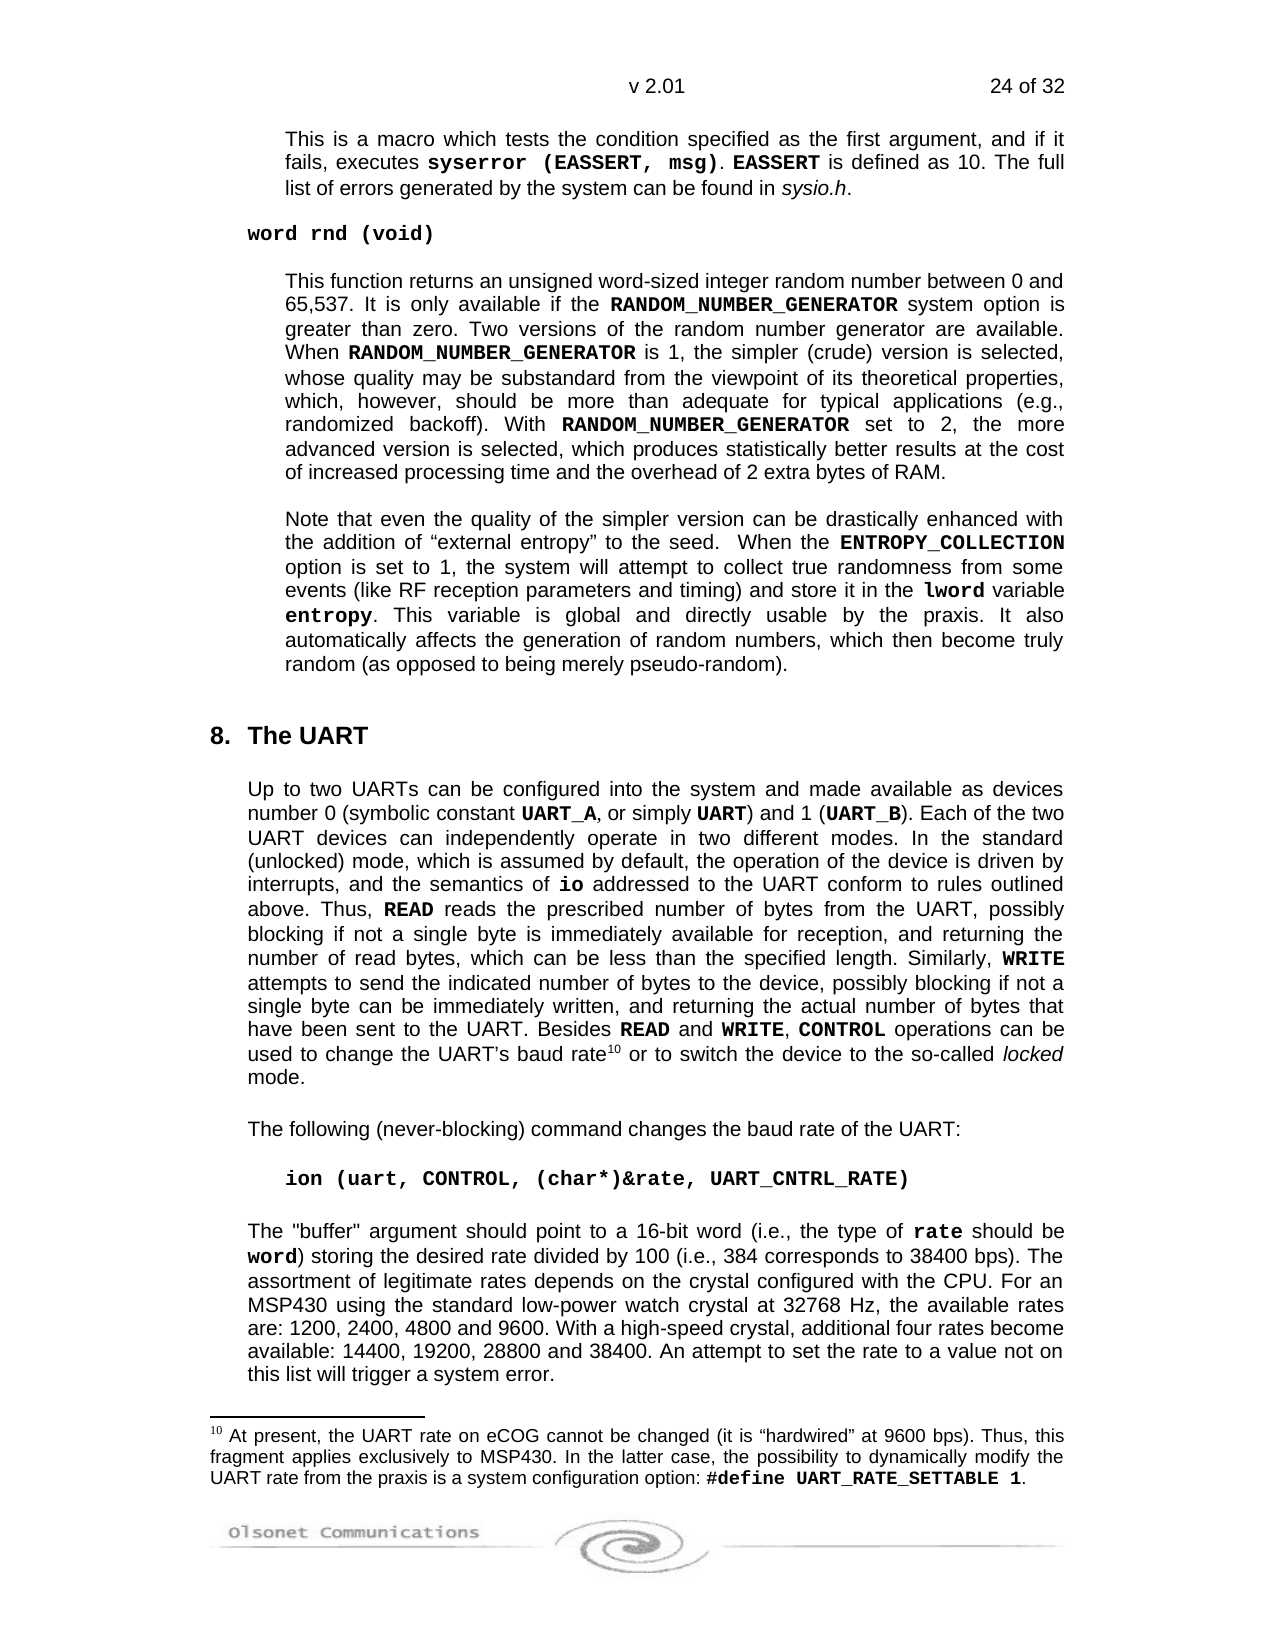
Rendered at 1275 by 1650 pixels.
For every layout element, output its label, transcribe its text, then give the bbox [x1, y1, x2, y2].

text Note that even the quality of the simpler version can be drastically enhanced with the addition of “external entropy” to the seed. When the ENTROPY_COLLECTION option is set to 1, the system will attempt to collect true randomness from some events (like RF reception parameters and timing) and store it in the lword variable entropy. This variable is global and directly usable by the praxis. It also automatically affects the generation of random numbers, which then become truly random (as opposed to being merely pseudo-random). [285, 507, 1065, 676]
text The "buffer" argument should point to a 16-bit word (i.e., the type of rate should be word) storing the desired rate divided by 100 (i.e., 384 corresponds to 38400 bps). The assortment of legitimate rates depends on the crystal configured with the CPU. For an MSP430 using the standard low-power watch crystal at 32768 Hz, the available rates are: 1200, 2400, 4800 and 9600. With a high-speed crystal, additional four rates become available: 14400, 19200, 28800 and 38400. An attempt to set the rate to a value not on this list will trigger a system error. [247, 1220, 1065, 1386]
text This is a macro which tests the condition specified as the first argument, and if it fails, executes syserror (EASSERT, msg). EASSERT is defined as 10. The full list of errors generated by the system can be found in sysio.h. [285, 128, 1065, 199]
picture [210, 1504, 1065, 1596]
text This function returns an unsigned word-sized integer random number between 0 and 65,537. It is only available if the RANDOM_NUMBER_GENERATOR system option is greater than zero. Two versions of the random number generator are available. When RANDOM_NUMBER_GENERATOR is 1, the simpler (crude) version is selected, whose quality may be substandard from the viewpoint of its theoretical properties, which, however, should be more than adequate for typical applications (e.g., randomized backoff). With RANDOM_NUMBER_GENERATOR set to 2, the more advanced version is selected, which produces statistically better results at the cost of increased processing time and the overhead of 2 extra bytes of RAM. [285, 269, 1065, 484]
text At present, the UART rate on eCOG cannot be changed (it is “hardwired” at 9600 bps). Thus, this fragment applies exclusively to MSP430. In the latter case, the possibility to dynamically modify the UART rate from the praxis is a system configuration option: #define UART_RATE_SETTABLE 1. [210, 1423, 1065, 1490]
text The following (never-blocking) command changes the baud rate of the UART: [247, 1117, 1065, 1140]
subtitle The UART [210, 722, 1065, 750]
text word rnd (void) [247, 222, 1065, 246]
text Up to two UARTs can be configured into the system and made available as devices number 0 (symbolic constant UART_A, or simply UART) and 1 (UART_B). Each of the two UART devices can independently operate in two different modes. In the standard (unlocked) mode, which is assumed by default, the operation of the device is driven by interrupts, and the semantics of io addressed to the UART conform to rules outlined above. Thus, READ reads the prescribed number of bytes from the UART, possibly blocking if not a single byte is immediately available for reception, and returning the number of read bytes, which can be less than the specified length. Similarly, WRITE attempts to send the indicated number of bytes to the device, possibly blocking if not a single byte can be immediately written, and returning the actual number of bytes that have been sent to the UART. Besides READ and WRITE, CONTROL operations can be used to change the UART’s baud rate or to switch the device to the so-called locked mode. [247, 778, 1065, 1089]
text ion (uart, CONTROL, (char*)&rate, UART_CNTRL_RATE) [247, 1168, 1065, 1192]
